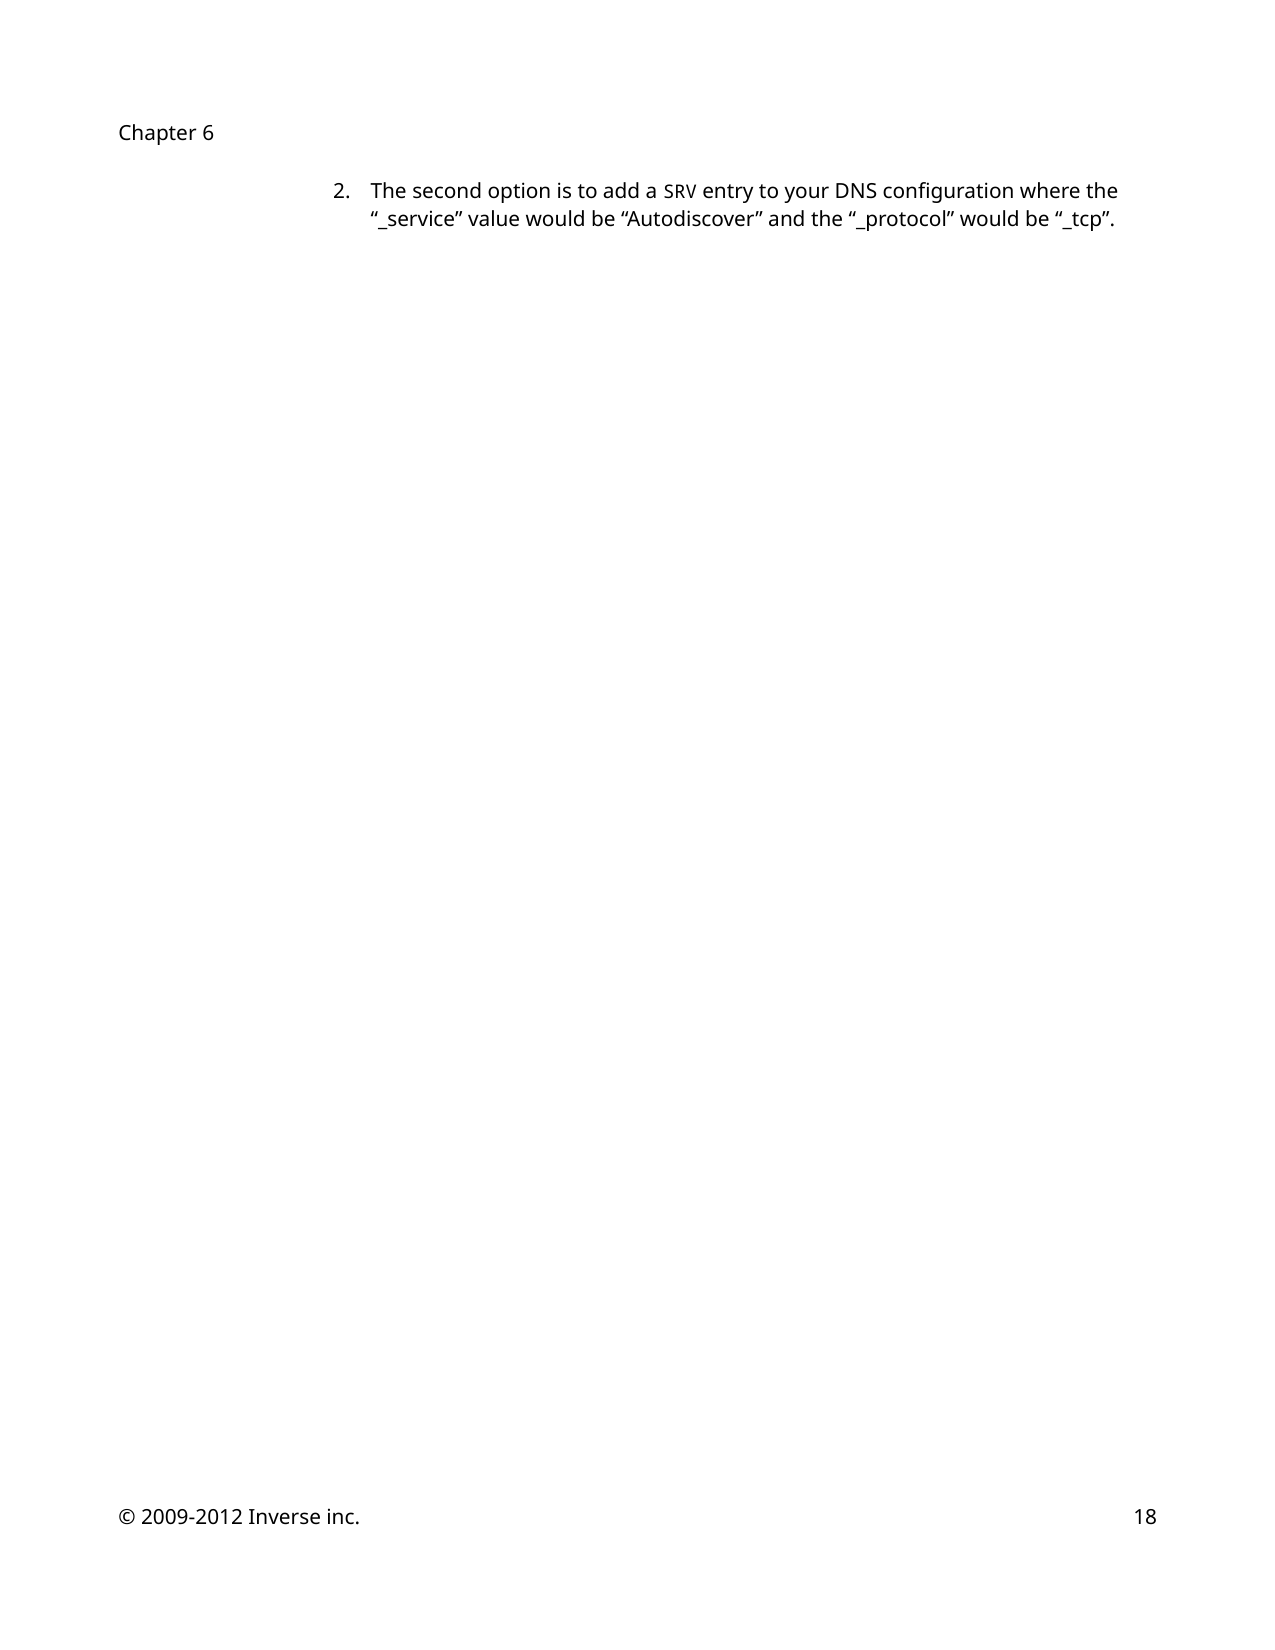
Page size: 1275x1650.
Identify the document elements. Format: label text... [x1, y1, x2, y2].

list The second option is to add a SRV entry to your DNS configuration where the “_service” value would be “Autodiscover” and the “_protocol” would be “_tcp”. [333, 176, 1157, 233]
